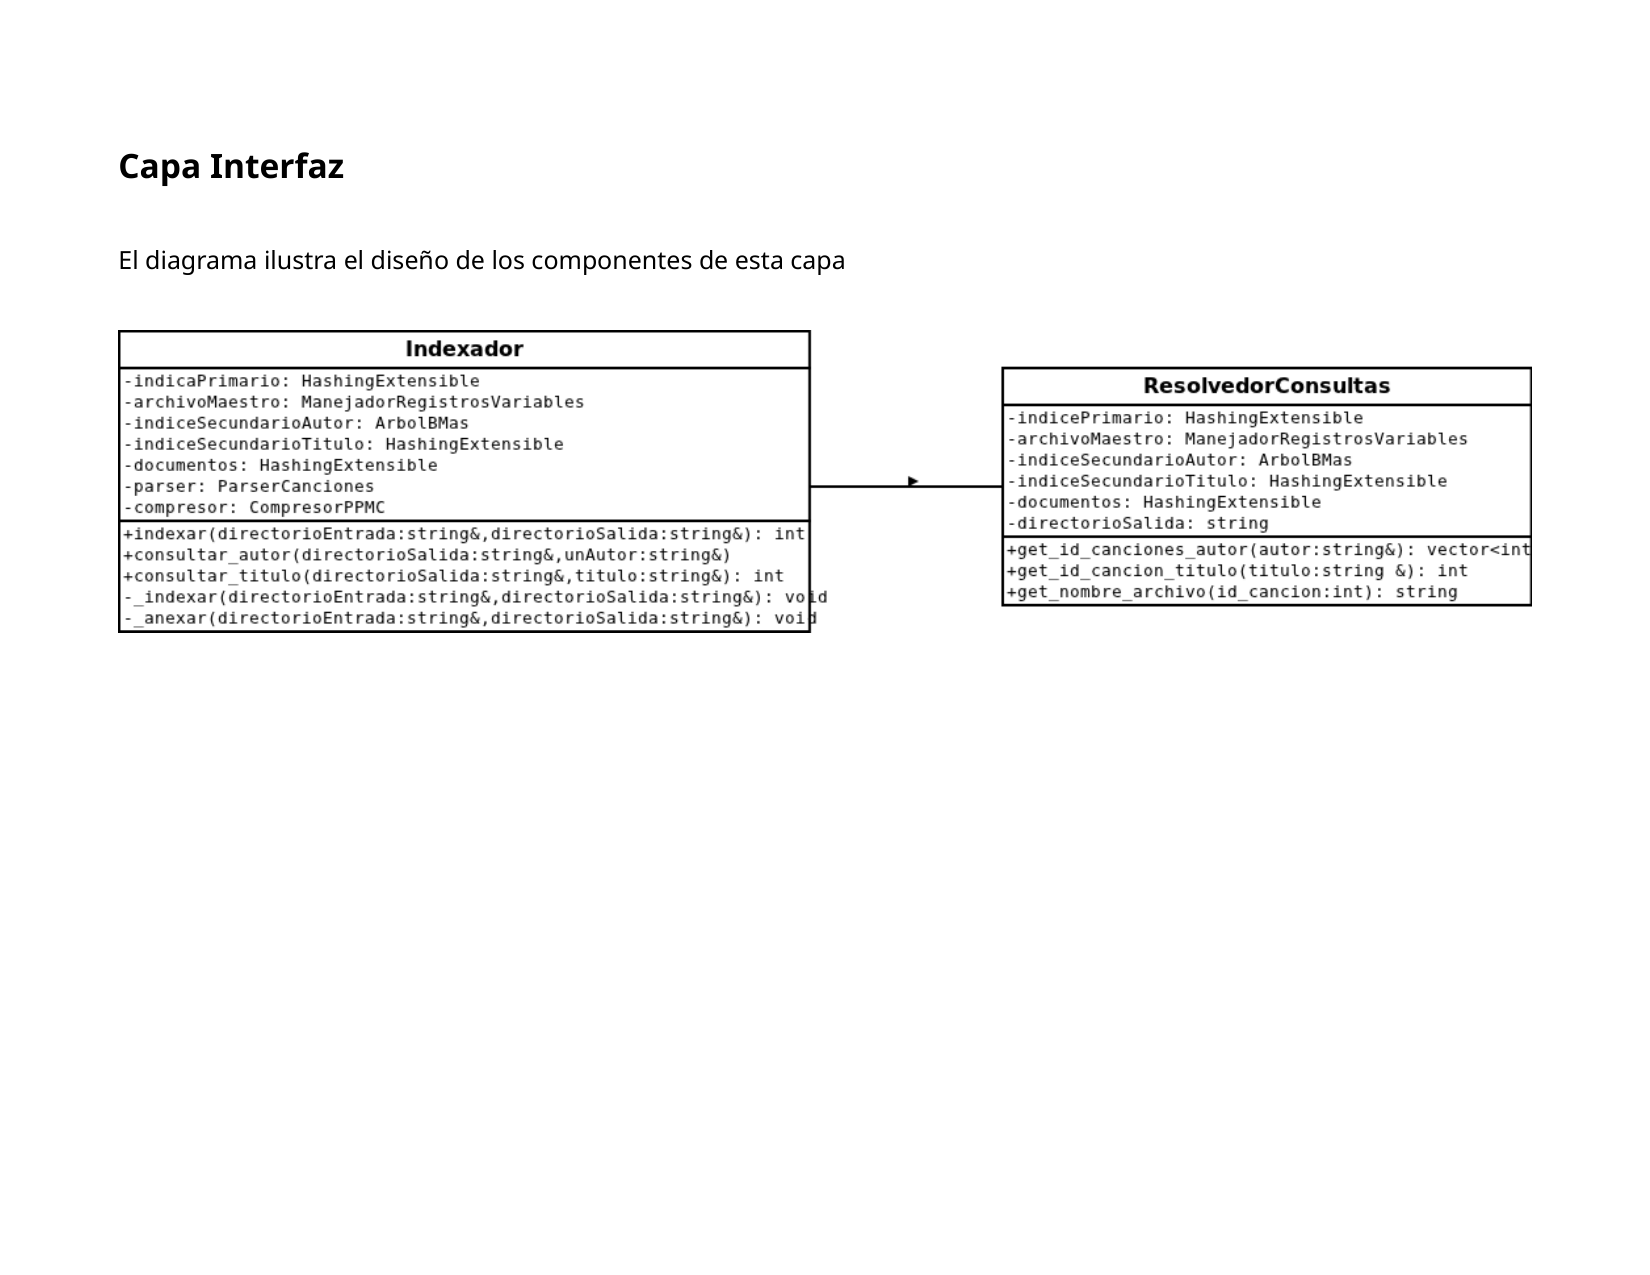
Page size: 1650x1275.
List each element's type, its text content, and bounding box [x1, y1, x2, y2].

picture [118, 330, 1532, 633]
text El diagrama ilustra el diseño de los componentes de esta capa [118, 243, 1532, 277]
subtitle Capa Interfaz [118, 143, 1532, 189]
